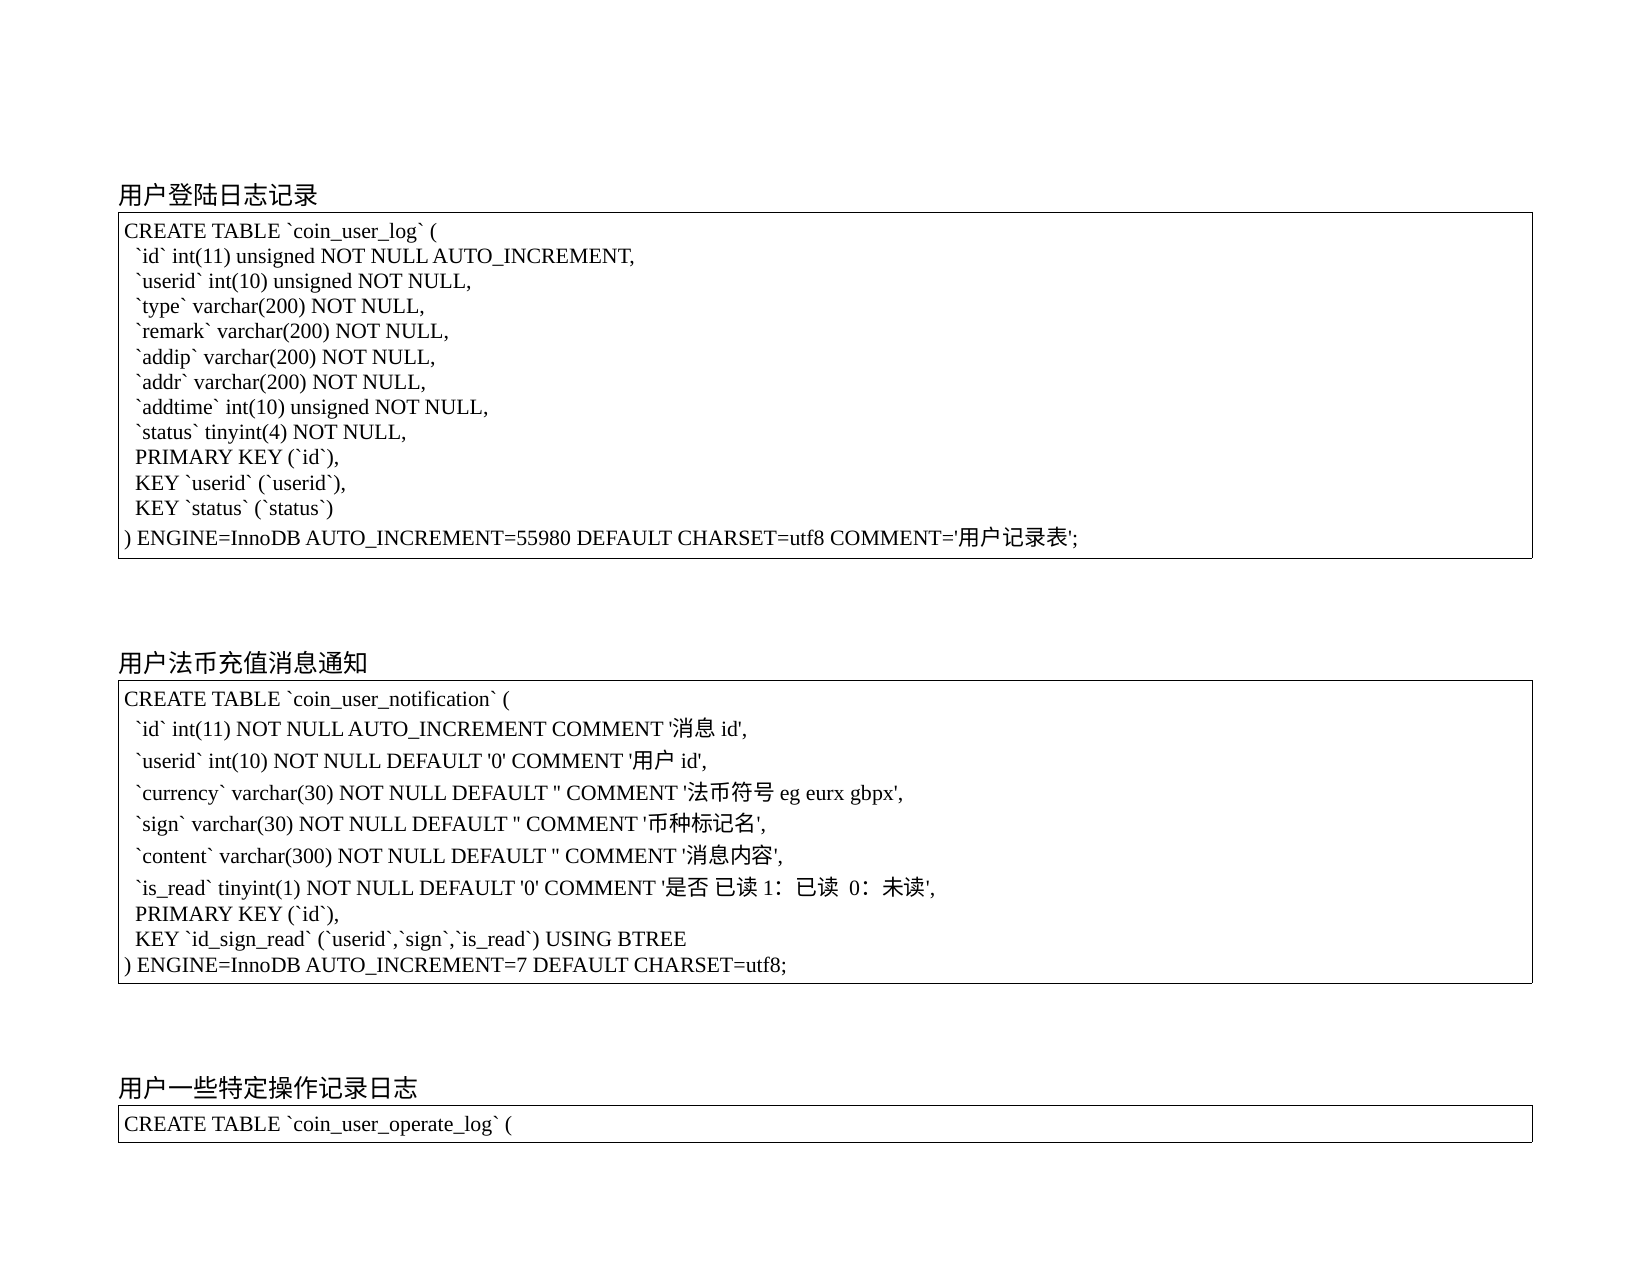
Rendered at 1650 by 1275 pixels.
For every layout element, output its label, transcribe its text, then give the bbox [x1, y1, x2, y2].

table_header CREATE TABLE `coin_user_operate_log` ( [119, 1106, 1532, 1142]
text 用户一些特定操作记录日志 [118, 1069, 1532, 1105]
table_header CREATE TABLE `coin_user_notification` ( `id` int(11) NOT NULL AUTO_INCREMENT COMMENT '消息id', `userid` int(10) NOT NULL DEFAULT '0' COMMENT '用户id', `currency` varchar(30) NOT NULL DEFAULT '' COMMENT '法币符号 eg eurx gbpx', `sign` varchar(30) NOT NULL DEFAULT '' COMMENT '币种标记名', `content` varchar(300) NOT NULL DEFAULT '' COMMENT '消息内容', `is_read` tinyint(1) NOT NULL DEFAULT '0' COMMENT '是否 已读 1：已读 0：未读', PRIMARY KEY (`id`), KEY `id_sign_read` (`userid`,`sign`,`is_read`) USING BTREE ) ENGINE=InnoDB AUTO_INCREMENT=7 DEFAULT CHARSET=utf8; [119, 681, 1532, 983]
text 用户法币充值消息通知 [118, 644, 1532, 680]
table_header CREATE TABLE `coin_user_log` ( `id` int(11) unsigned NOT NULL AUTO_INCREMENT, `userid` int(10) unsigned NOT NULL, `type` varchar(200) NOT NULL, `remark` varchar(200) NOT NULL, `addip` varchar(200) NOT NULL, `addr` varchar(200) NOT NULL, `addtime` int(10) unsigned NOT NULL, `status` tinyint(4) NOT NULL, PRIMARY KEY (`id`), KEY `userid` (`userid`), KEY `status` (`status`) ) ENGINE=InnoDB AUTO_INCREMENT=55980 DEFAULT CHARSET=utf8 COMMENT='用户记录表'; [119, 213, 1532, 558]
text 用户登陆日志记录 [118, 176, 1532, 212]
